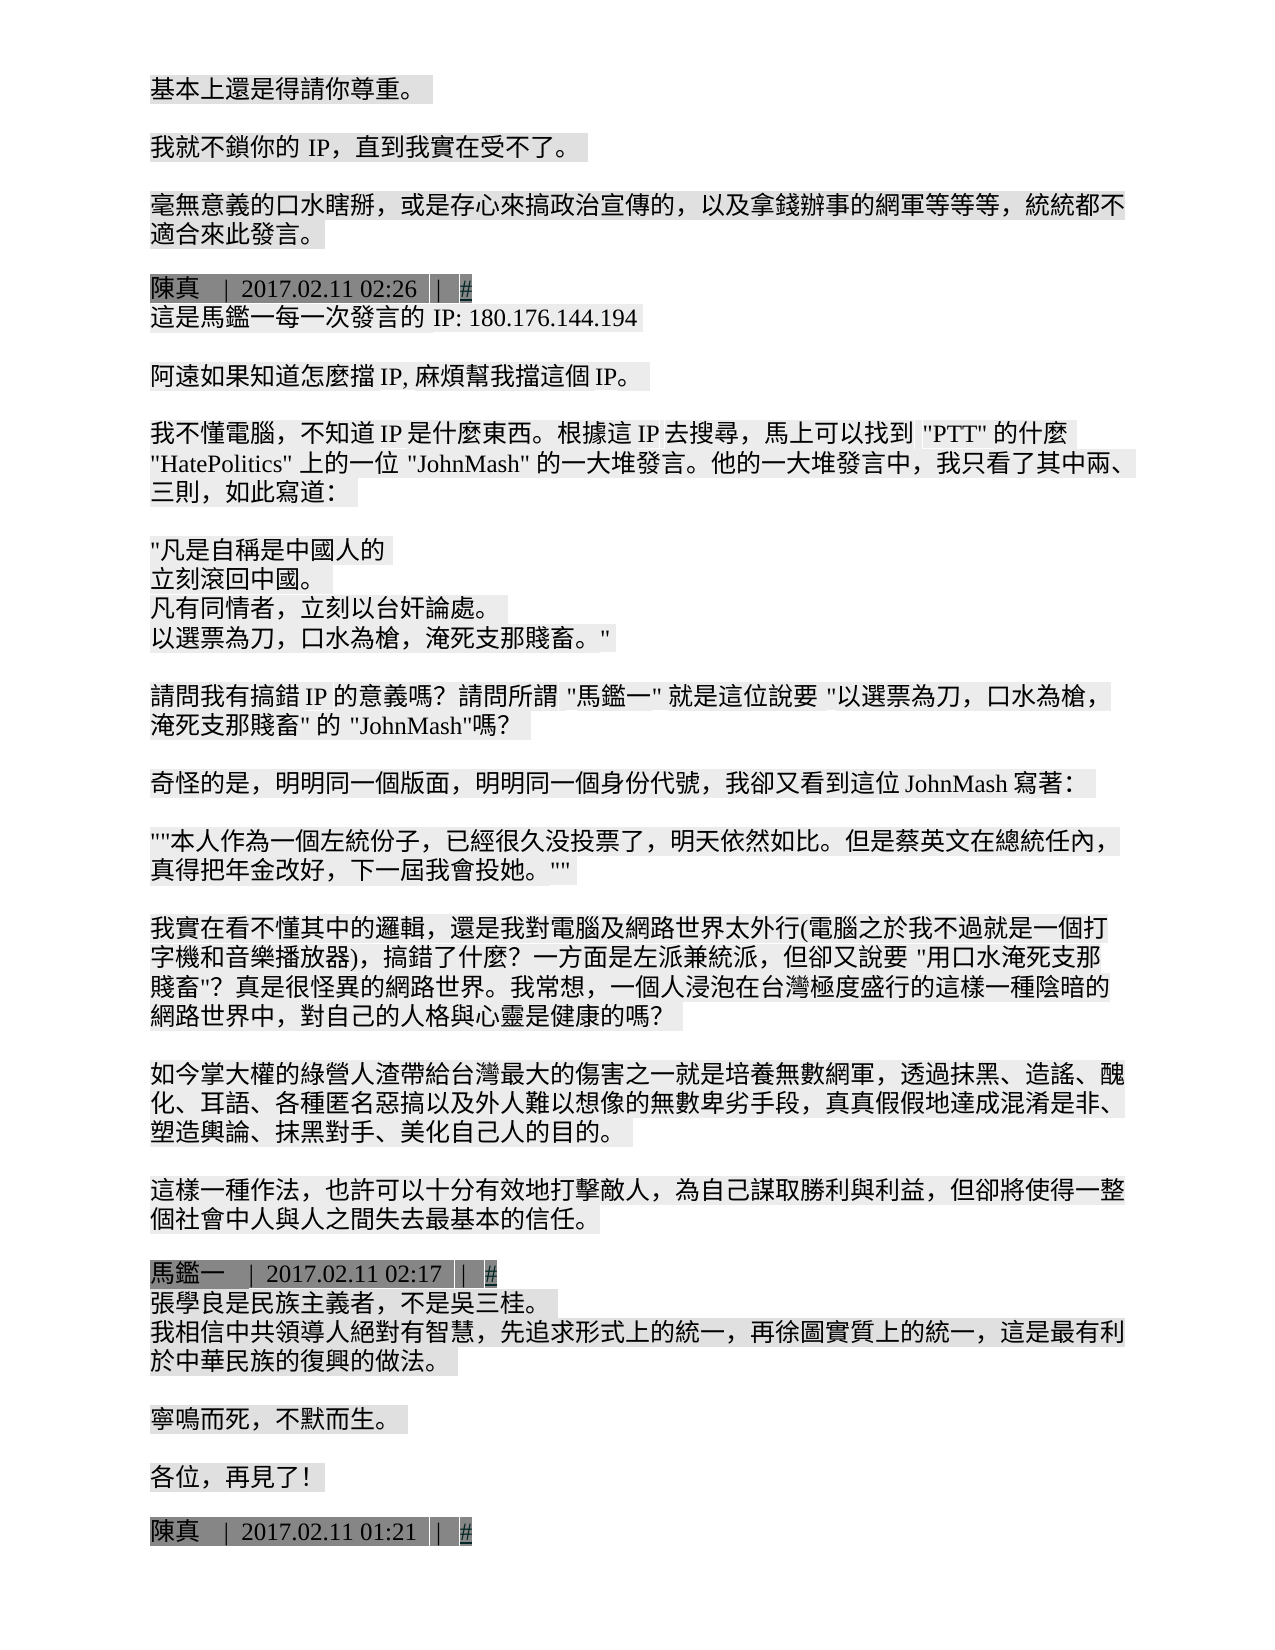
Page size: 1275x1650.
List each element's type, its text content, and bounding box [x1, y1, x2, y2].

text 張學良是民族主義者，不是吳三桂。 我相信中共領導人絕對有智慧，先追求形式上的統一，再徐圖實質上的統一，這是最有利於中華民族的復興的做法。 寧鳴而死，不默而生。 各位，再見了！ [150, 1289, 1125, 1492]
text 基本上還是得請你尊重。 我就不鎖你的 IP，直到我實在受不了。 毫無意義的口水瞎掰，或是存心來搞政治宣傳的，以及拿錢辦事的網軍等等等，統統都不適合來此發言。 [150, 75, 1125, 249]
text 這是馬鑑一每一次發言的 IP: 180.176.144.194 阿遠如果知道怎麼擋IP, 麻煩幫我擋這個IP。 我不懂電腦，不知道IP是什麼東西。根據這IP去搜尋，馬上可以找到 "PTT" 的什麼 "HatePolitics" 上的一位 "JohnMash" 的一大堆發言。他的一大堆發言中，我只看了其中兩、三則，如此寫道： "凡是自稱是中國人的 立刻滾回中國。 凡有同情者，立刻以台奸論處。 以選票為刀，口水為槍，淹死支那賤畜。" 請問我有搞錯IP 的意義嗎？請問所謂 "馬鑑一" 就是這位說要 "以選票為刀，口水為槍，淹死支那賤畜" 的 "JohnMash"嗎？ 奇怪的是，明明同一個版面，明明同一個身份代號，我卻又看到這位JohnMash寫著： ""本人作為一個左統份子，已經很久没投票了，明天依然如比。但是蔡英文在總統任內，真得把年金改好，下一屆我會投她。"" 我實在看不懂其中的邏輯，還是我對電腦及網路世界太外行(電腦之於我不過就是一個打字機和音樂播放器)，搞錯了什麼？一方面是左派兼統派，但卻又說要 "用口水淹死支那賤畜"？真是很怪異的網路世界。我常想，一個人浸泡在台灣極度盛行的這樣一種陰暗的網路世界中，對自己的人格與心靈是健康的嗎？ 如今掌大權的綠營人渣帶給台灣最大的傷害之一就是培養無數網軍，透過抹黑、造謠、醜化、耳語、各種匿名惡搞以及外人難以想像的無數卑劣手段，真真假假地達成混淆是非、塑造輿論、抹黑對手、美化自己人的目的。 這樣一種作法，也許可以十分有效地打擊敵人，為自己謀取勝利與利益，但卻將使得一整個社會中人與人之間失去最基本的信任。 [150, 303, 1125, 1234]
text 陳真 | 2017.02.11 01:21 | # [150, 1517, 1125, 1546]
text 陳真 | 2017.02.11 02:26 | # [150, 274, 1125, 303]
text 馬鑑一 | 2017.02.11 02:17 | # [150, 1259, 1125, 1289]
